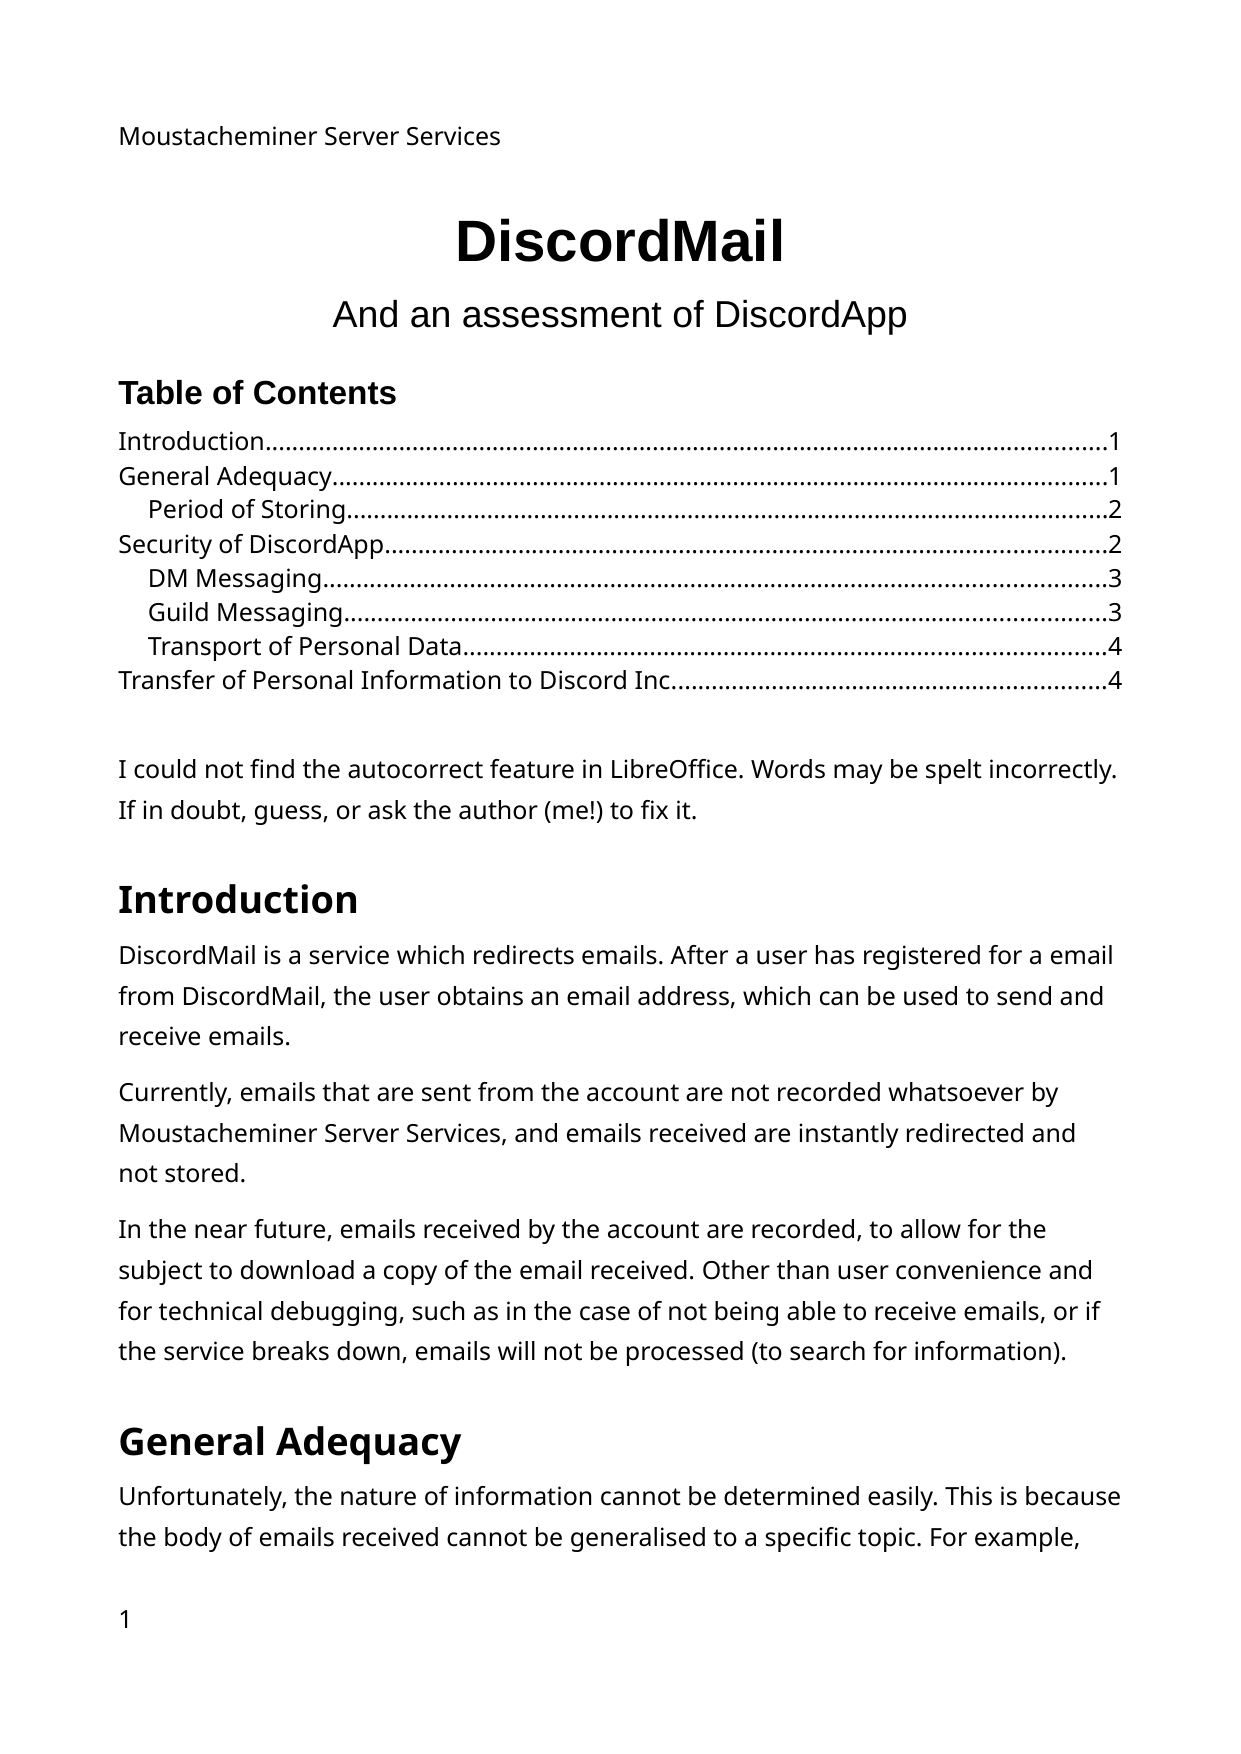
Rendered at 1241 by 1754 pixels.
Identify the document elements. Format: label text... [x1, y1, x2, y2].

text Period of Storing 2 [148, 492, 1122, 526]
text Guild Messaging 3 [148, 594, 1122, 628]
text I could not find the autocorrect feature in LibreOffice. Words may be spelt incorrectly. If in doubt, guess, or ask the author (me!) to fix it. [118, 752, 1122, 827]
subtitle Introduction [118, 873, 1122, 925]
subtitle General Adequacy [118, 1414, 1122, 1466]
text Transfer of Personal Information to Discord Inc. 4 [118, 662, 1122, 697]
text DM Messaging 3 [148, 560, 1122, 594]
text Security of DiscordApp 2 [118, 526, 1122, 560]
text Transport of Personal Data 4 [148, 628, 1122, 662]
title DiscordMail [118, 207, 1122, 274]
text DiscordMail is a service which redirects emails. After a user has registered for a email from DiscordMail, the user obtains an email address, which can be used to send and receive emails. [118, 937, 1122, 1053]
text Currently, emails that are sent from the account are not recorded whatsoever by Moustacheminer Server Services, and emails received are instantly redirected and not stored. [118, 1074, 1122, 1190]
subtitle Table of Contents [118, 373, 1122, 412]
text Introduction 1 [118, 424, 1122, 458]
text General Adequacy 1 [118, 458, 1122, 492]
text In the near future, emails received by the account are recorded, to allow for the subject to download a copy of the email received. Other than user convenience and for technical debugging, such as in the case of not being able to receive emails, or if the service breaks down, emails will not be processed (to search for information). [118, 1212, 1122, 1368]
subtitle And an assessment of DiscordApp [118, 292, 1122, 336]
text Unfortunately, the nature of information cannot be determined easily. This is because the body of emails received cannot be generalised to a specific topic. For example, [118, 1479, 1122, 1553]
